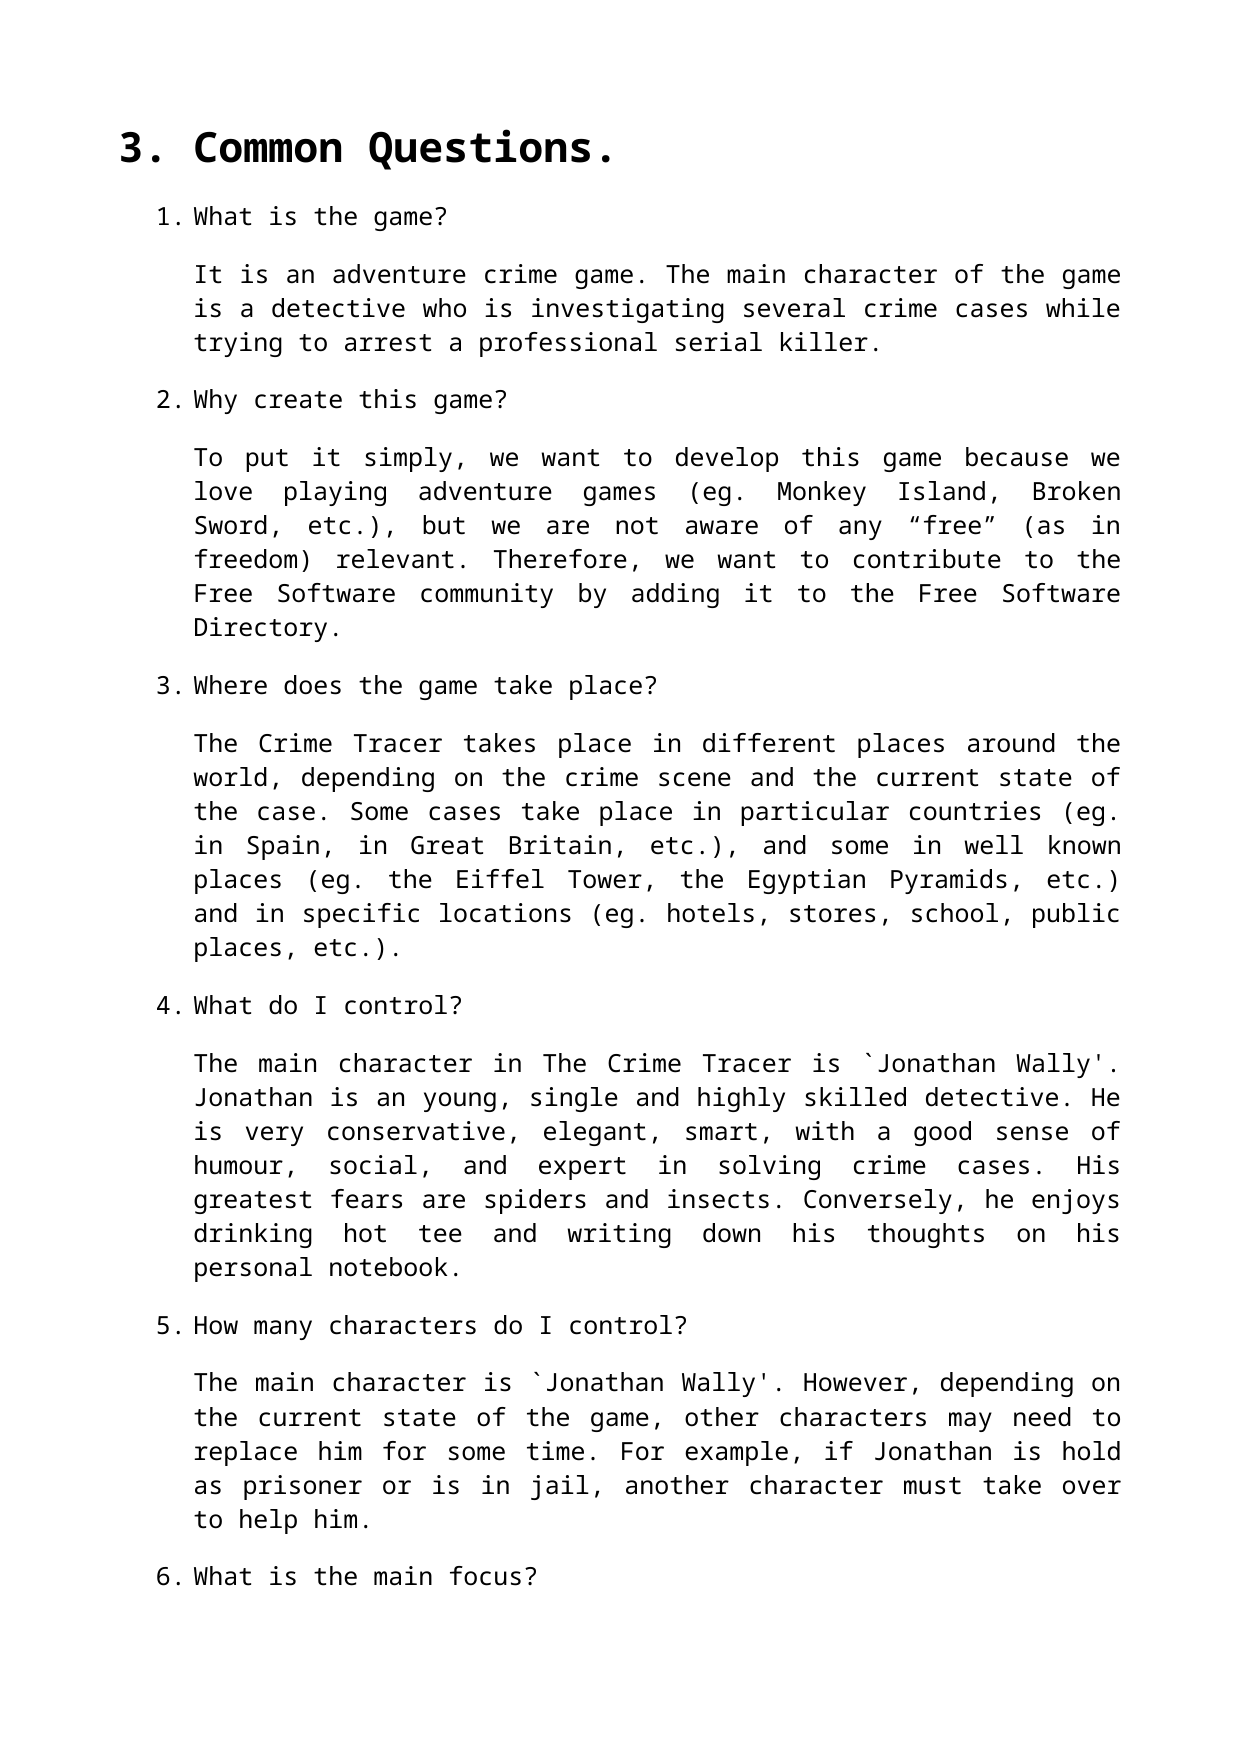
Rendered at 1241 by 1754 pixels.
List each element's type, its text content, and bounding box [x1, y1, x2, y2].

list It is an adventure crime game. The main character of the game is a detective who is investigating several crime cases while trying to arrest a professional serial killer. [156, 256, 1122, 358]
list What do I control? [156, 988, 1122, 1022]
list To put it simply, we want to develop this game because we love playing adventure games (eg. Monkey Island, Broken Sword, etc.), but we are not aware of any “free” (as in freedom) relevant. Therefore, we want to contribute to the Free Software community by adding it to the Free Software Directory. [156, 440, 1122, 644]
list The Crime Tracer takes place in different places around the world, depending on the crime scene and the current state of the case. Some cases take place in particular countries (eg. in Spain, in Great Britain, etc.), and some in well known places (eg. the Eiffel Tower, the Egyptian Pyramids, etc.) and in specific locations (eg. hotels, stores, school, public places, etc.). [156, 726, 1122, 964]
list Why create this game? [156, 382, 1122, 416]
list The main character is `Jonathan Wally'. However, depending on the current state of the game, other characters may need to replace him for some time. For example, if Jonathan is hold as prisoner or is in jail, another character must take over to help him. [156, 1365, 1122, 1535]
list What is the game? [156, 198, 1122, 233]
subtitle Common Questions. [118, 118, 1122, 175]
list Where does the game take place? [156, 668, 1122, 702]
list The main character in The Crime Tracer is `Jonathan Wally'. Jonathan is an young, single and highly skilled detective. He is very conservative, elegant, smart, with a good sense of humour, social, and expert in solving crime cases. His greatest fears are spiders and insects. Conversely, he enjoys drinking hot tee and writing down his thoughts on his personal notebook. [156, 1045, 1122, 1284]
list What is the main focus? [156, 1559, 1122, 1593]
list How many characters do I control? [156, 1307, 1122, 1341]
